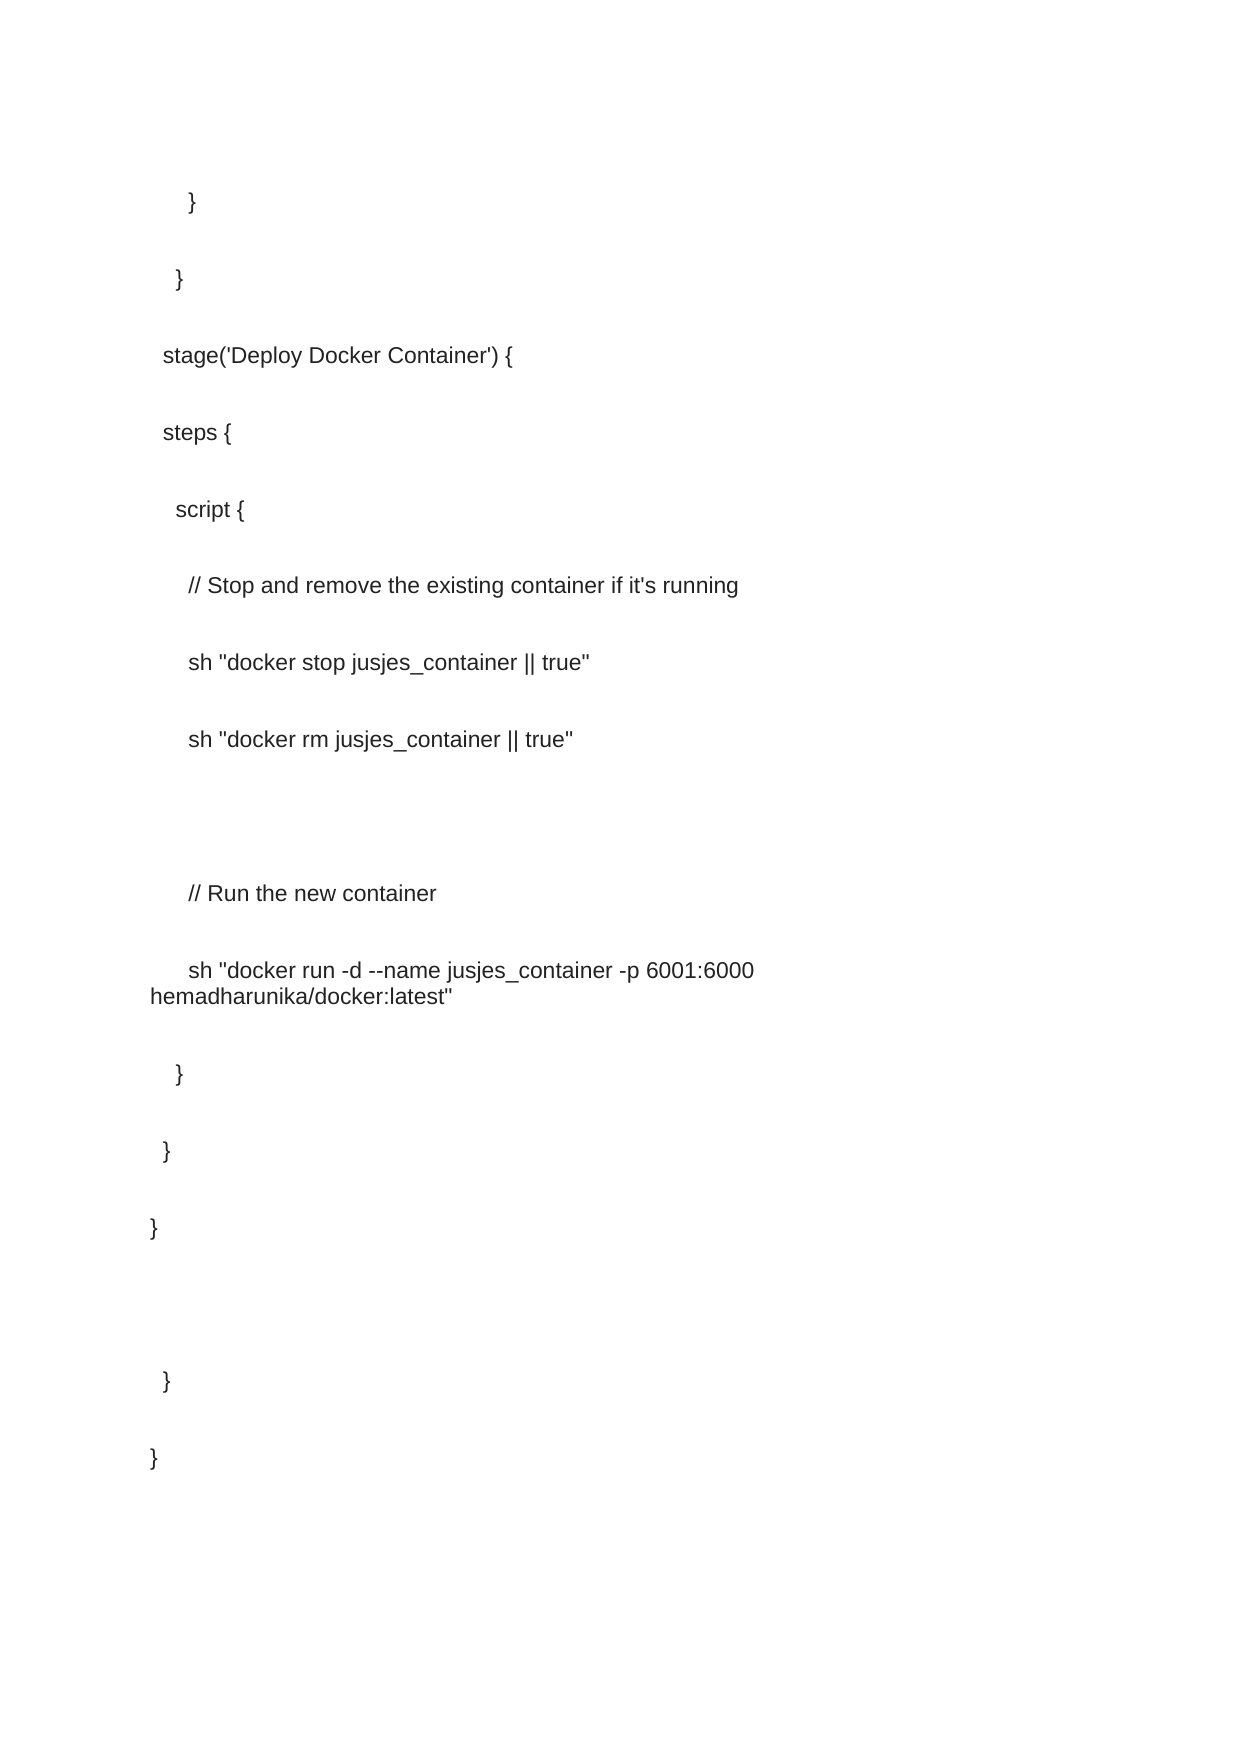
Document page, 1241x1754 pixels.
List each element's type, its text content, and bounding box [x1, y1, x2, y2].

text } [150, 1367, 1059, 1393]
text steps { [150, 419, 1059, 445]
text } [150, 188, 1059, 214]
text // Stop and remove the existing container if it's running [150, 572, 1059, 599]
text sh "docker run -d --name jusjes_container -p 6001:6000 hemadharunika/docker:latest" [150, 957, 1059, 1009]
text script { [150, 496, 1059, 522]
text stage('Deploy Docker Container') { [150, 342, 1059, 368]
text } [150, 1443, 1059, 1470]
text sh "docker stop jusjes_container || true" [150, 649, 1059, 676]
text } [150, 1214, 1059, 1240]
text sh "docker rm jusjes_container || true" [150, 726, 1059, 752]
text } [150, 265, 1059, 291]
text } [150, 1137, 1059, 1163]
text // Run the new container [150, 880, 1059, 906]
text } [150, 1060, 1059, 1086]
